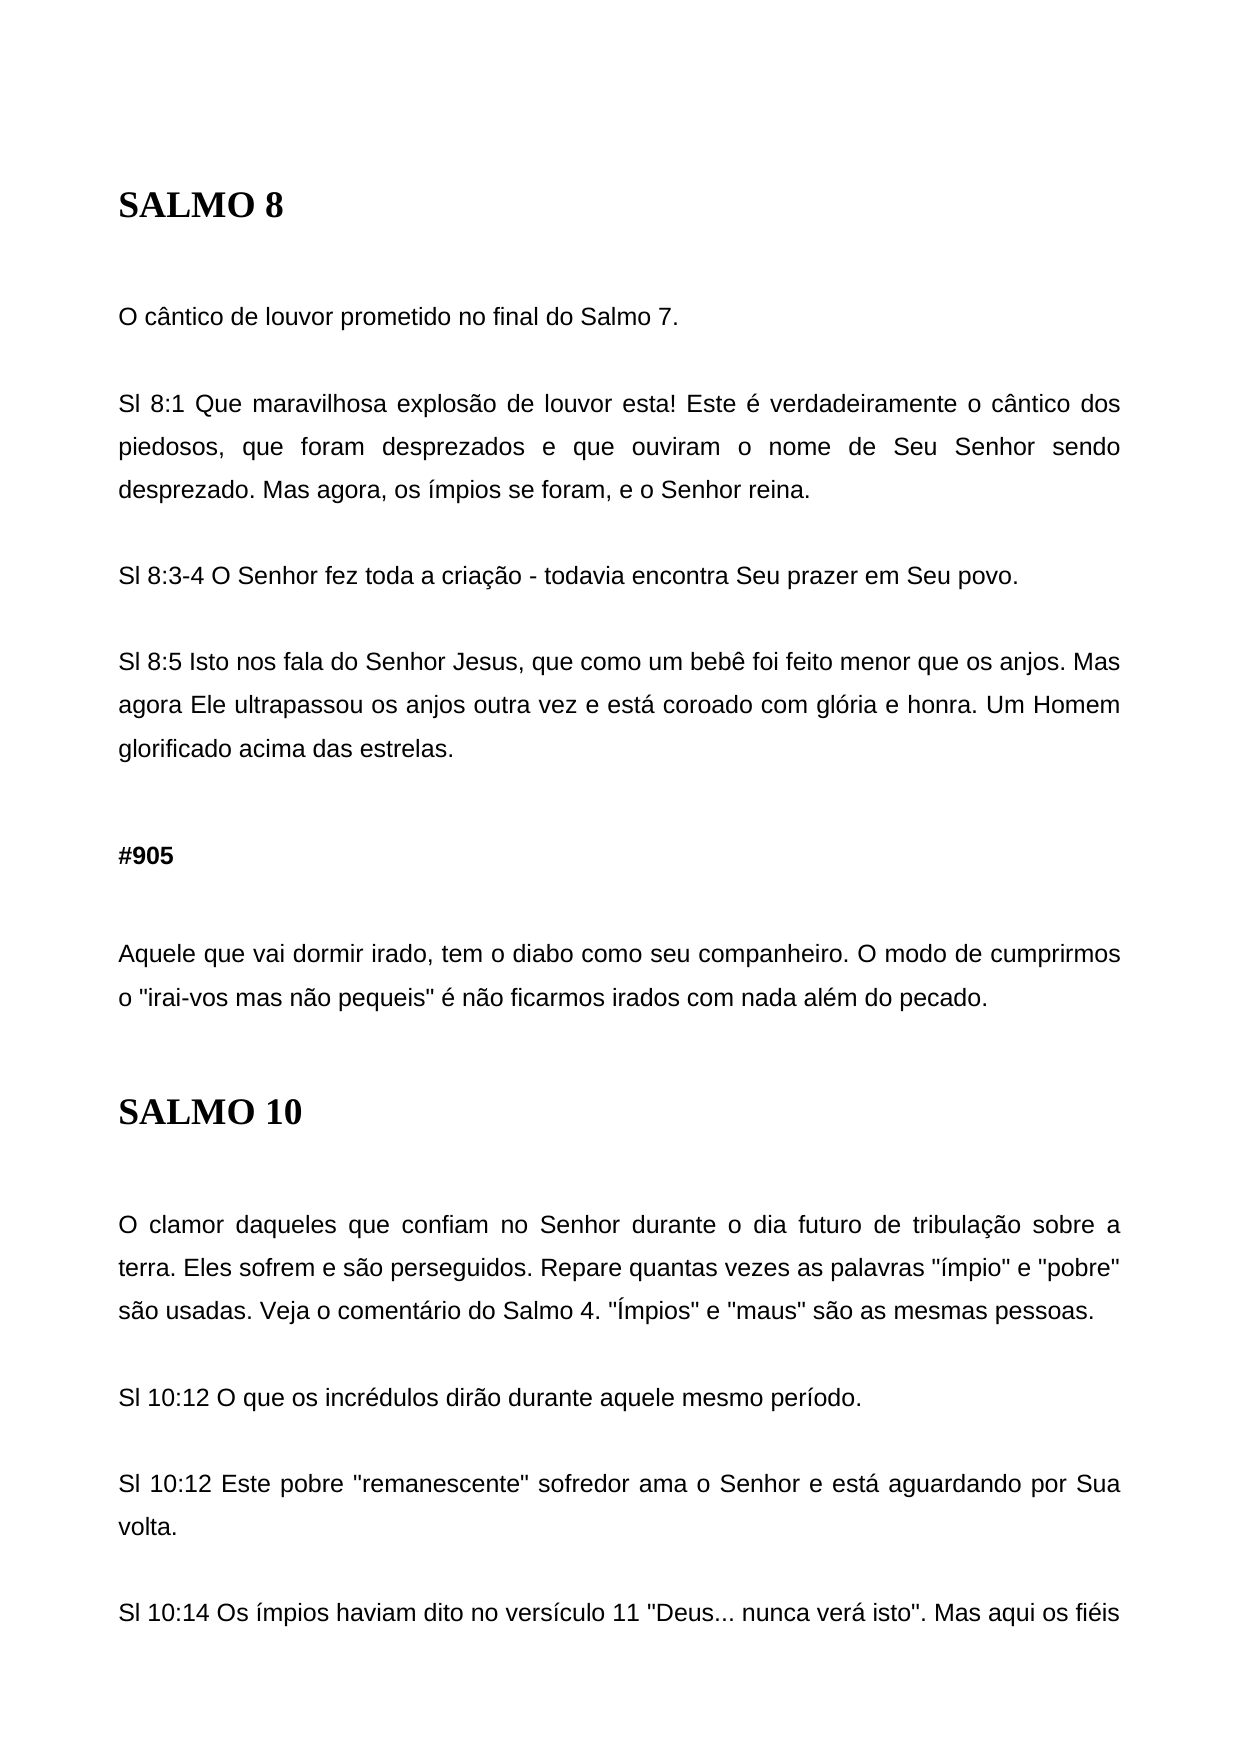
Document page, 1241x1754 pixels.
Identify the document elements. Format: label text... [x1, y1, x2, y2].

text O clamor daqueles que confiam no Senhor durante o dia futuro de tribulação sobre a terra. Eles sofrem e são perseguidos. Repare quantas vezes as palavras "ímpio" e "pobre" são usadas. Veja o comentário do Salmo 4. "Ímpios" e "maus" são as mesmas pessoas. [118, 1210, 1122, 1325]
subtitle SALMO 10 [118, 1090, 1122, 1133]
text Sl 8:5 Isto nos fala do Senhor Jesus, que como um bebê foi feito menor que os anjos. Mas agora Ele ultrapassou os anjos outra vez e está coroado com glória e honra. Um Homem glorificado acima das estrelas. [118, 647, 1122, 762]
text Sl 8:1 Que maravilhosa explosão de louvor esta! Este é verdadeiramente o cântico dos piedosos, que foram desprezados e que ouviram o nome de Seu Senhor sendo desprezado. Mas agora, os ímpios se foram, e o Senhor reina. [118, 389, 1122, 504]
text Sl 10:12 Este pobre "remanescente" sofredor ama o Senhor e está aguardando por Sua volta. [118, 1469, 1122, 1541]
text Sl 8:3-4 O Senhor fez toda a criação - todavia encontra Seu prazer em Seu povo. [118, 561, 1122, 590]
text Aquele que vai dormir irado, tem o diabo como seu companheiro. O modo de cumprirmos o "irai-vos mas não pequeis" é não ficarmos irados com nada além do pecado. [118, 939, 1122, 1011]
text O cântico de louvor prometido no final do Salmo 7. [118, 302, 1122, 331]
text Sl 10:12 O que os incrédulos dirão durante aquele mesmo período. [118, 1382, 1122, 1411]
subtitle SALMO 8 [118, 182, 1122, 225]
subtitle #905 [118, 841, 1122, 869]
text Sl 10:14 Os ímpios haviam dito no versículo 11 "Deus... nunca verá isto". Mas aqui os fiéis [118, 1598, 1122, 1627]
